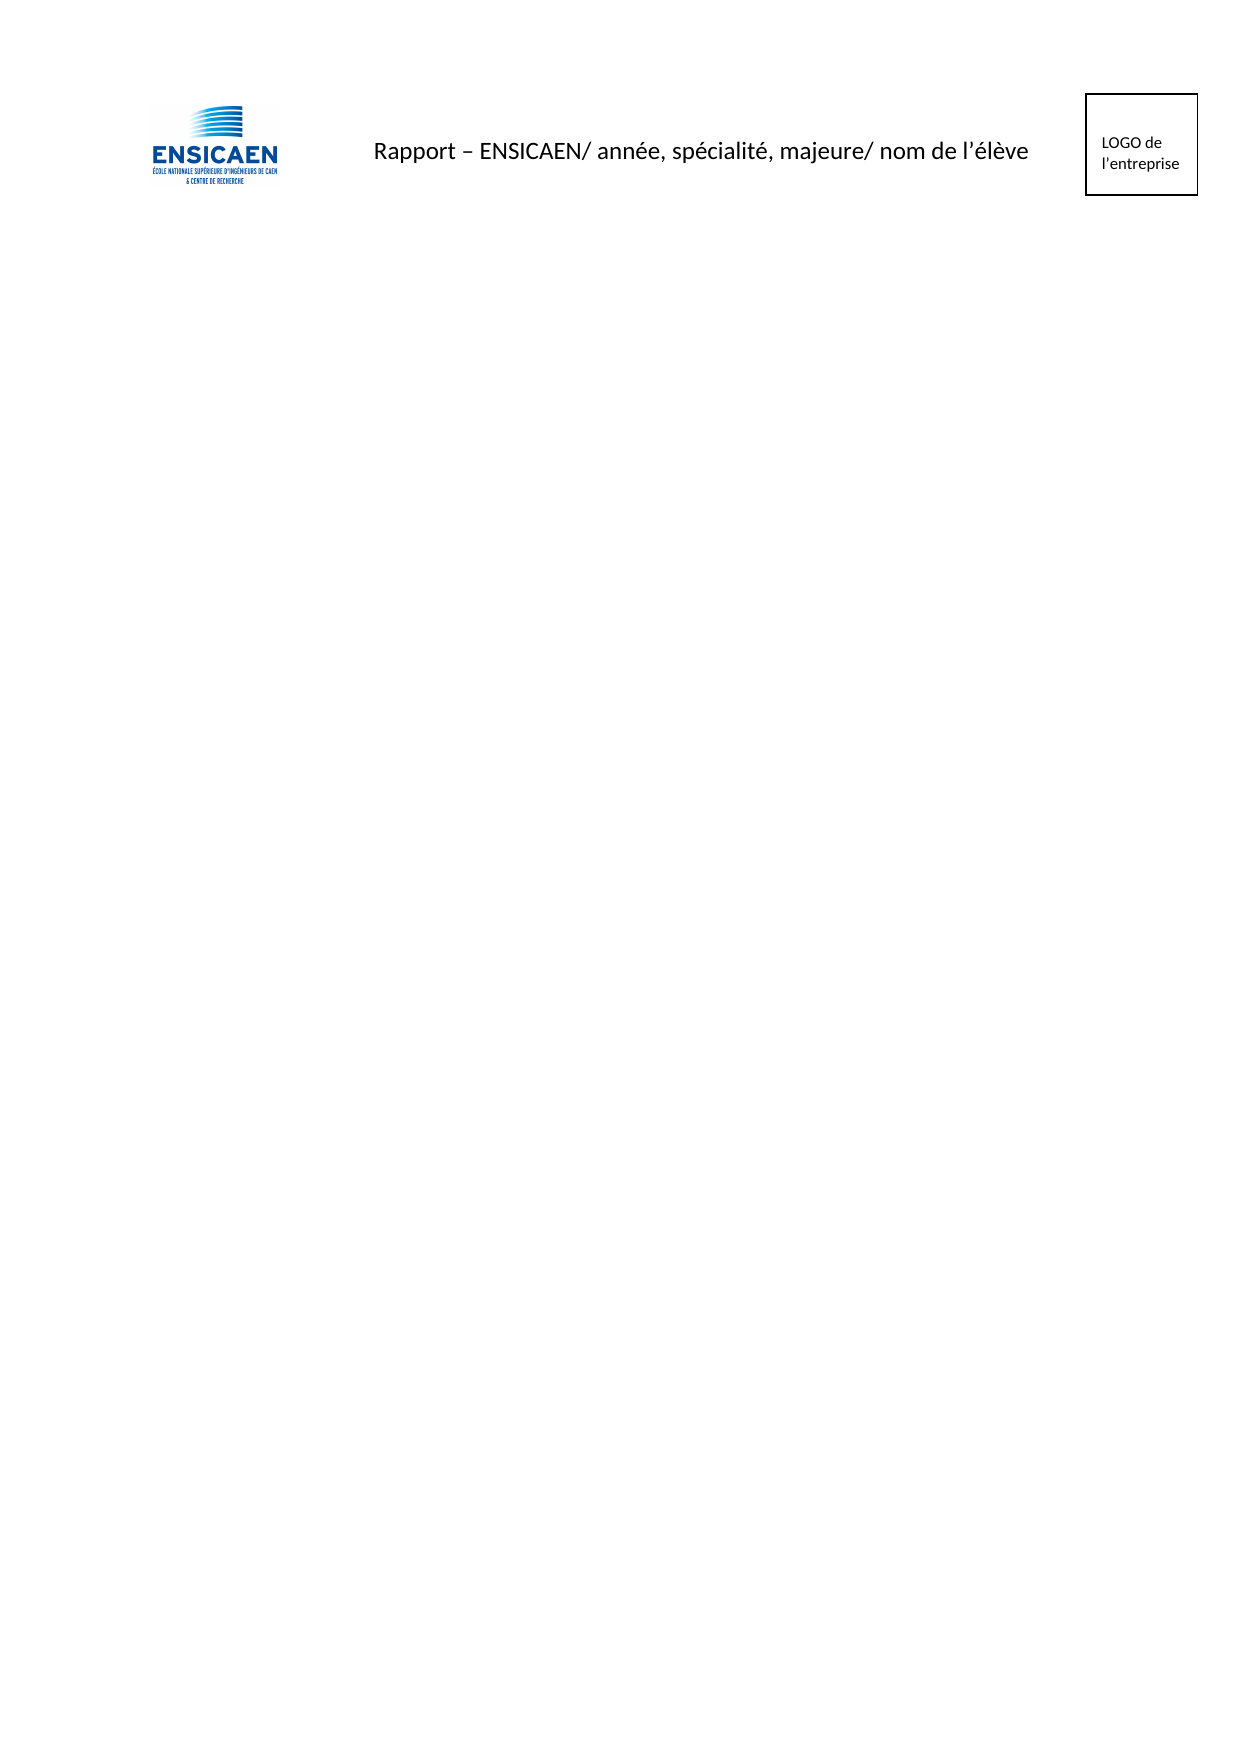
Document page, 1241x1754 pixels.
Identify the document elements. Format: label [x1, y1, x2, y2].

picture [150, 104, 280, 186]
